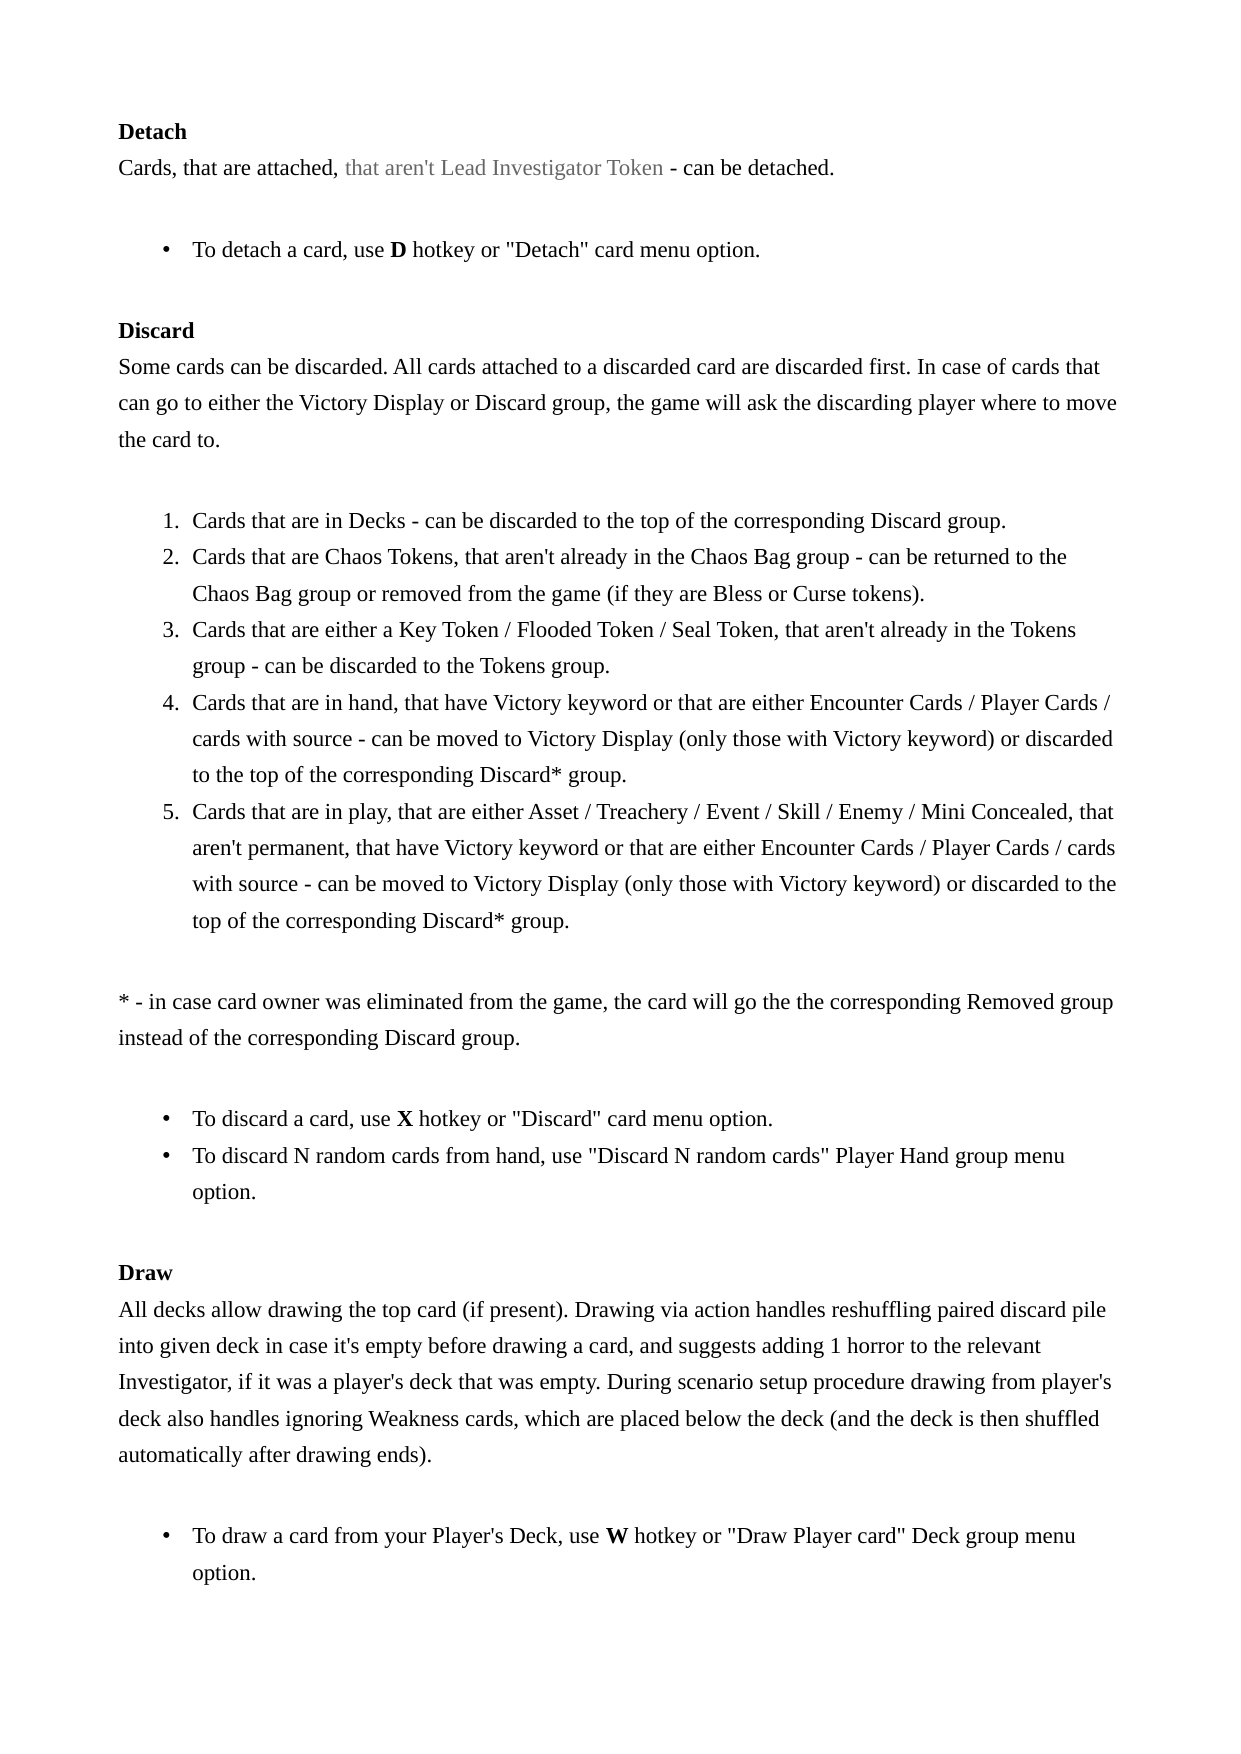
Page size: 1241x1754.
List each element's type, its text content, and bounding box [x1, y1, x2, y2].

list Cards that are Chaos Tokens, that aren't already in the Chaos Bag group - can be returned to the Chaos Bag group or removed from the game (if they are Bless or Curse tokens). [162, 543, 1122, 606]
list Cards that are in play, that are either Asset / Treachery / Event / Skill / Enemy / Mini Concealed, that aren't permanent, that have Victory keyword or that are either Encounter Cards / Player Cards / cards with source - can be moved to Victory Display (only those with Victory keyword) or discarded to the top of the corresponding Discard* group. [162, 798, 1122, 933]
list Cards that are either a Key Token / Flooded Token / Seal Token, that aren't already in the Tokens group - can be discarded to the Tokens group. [162, 616, 1122, 679]
list To discard a card, use X hotkey or "Discard" card menu option. [162, 1106, 1122, 1132]
text Discard Some cards can be discarded. All cards attached to a discarded card are discarded first. In case of cards that can go to either the Victory Display or Discard group, the game will ask the discarding player where to move the card to. [118, 317, 1122, 452]
text Draw All decks allow drawing the top card (if present). Drawing via action handles reshuffling paired discard pile into given deck in case it's empty before drawing a card, and suggests adding 1 horror to the relevant Investigator, if it was a player's deck that was empty. During scenario setup procedure drawing from player's deck also handles ignoring Weakness cards, which are placed below the deck (and the deck is then shuffled automatically after drawing ends). [118, 1259, 1122, 1467]
list Cards that are in Decks - can be discarded to the top of the corresponding Discard group. [162, 507, 1122, 533]
text * - in case card owner was eliminated from the game, the card will go the the corresponding Removed group instead of the corresponding Discard group. [118, 988, 1122, 1051]
list To draw a card from your Player's Deck, use W hotkey or "Draw Player card" Deck group menu option. [162, 1522, 1122, 1585]
text Detach Cards, that are attached, that aren't Lead Investigator Token - can be detached. [118, 118, 1122, 181]
list To detach a card, use D hotkey or "Detach" card menu option. [162, 236, 1122, 262]
list To discard N random cards from hand, use "Discard N random cards" Player Hand group menu option. [162, 1142, 1122, 1204]
list Cards that are in hand, that have Victory keyword or that are either Encounter Cards / Player Cards / cards with source - can be moved to Victory Display (only those with Victory keyword) or discarded to the top of the corresponding Discard* group. [162, 689, 1122, 788]
